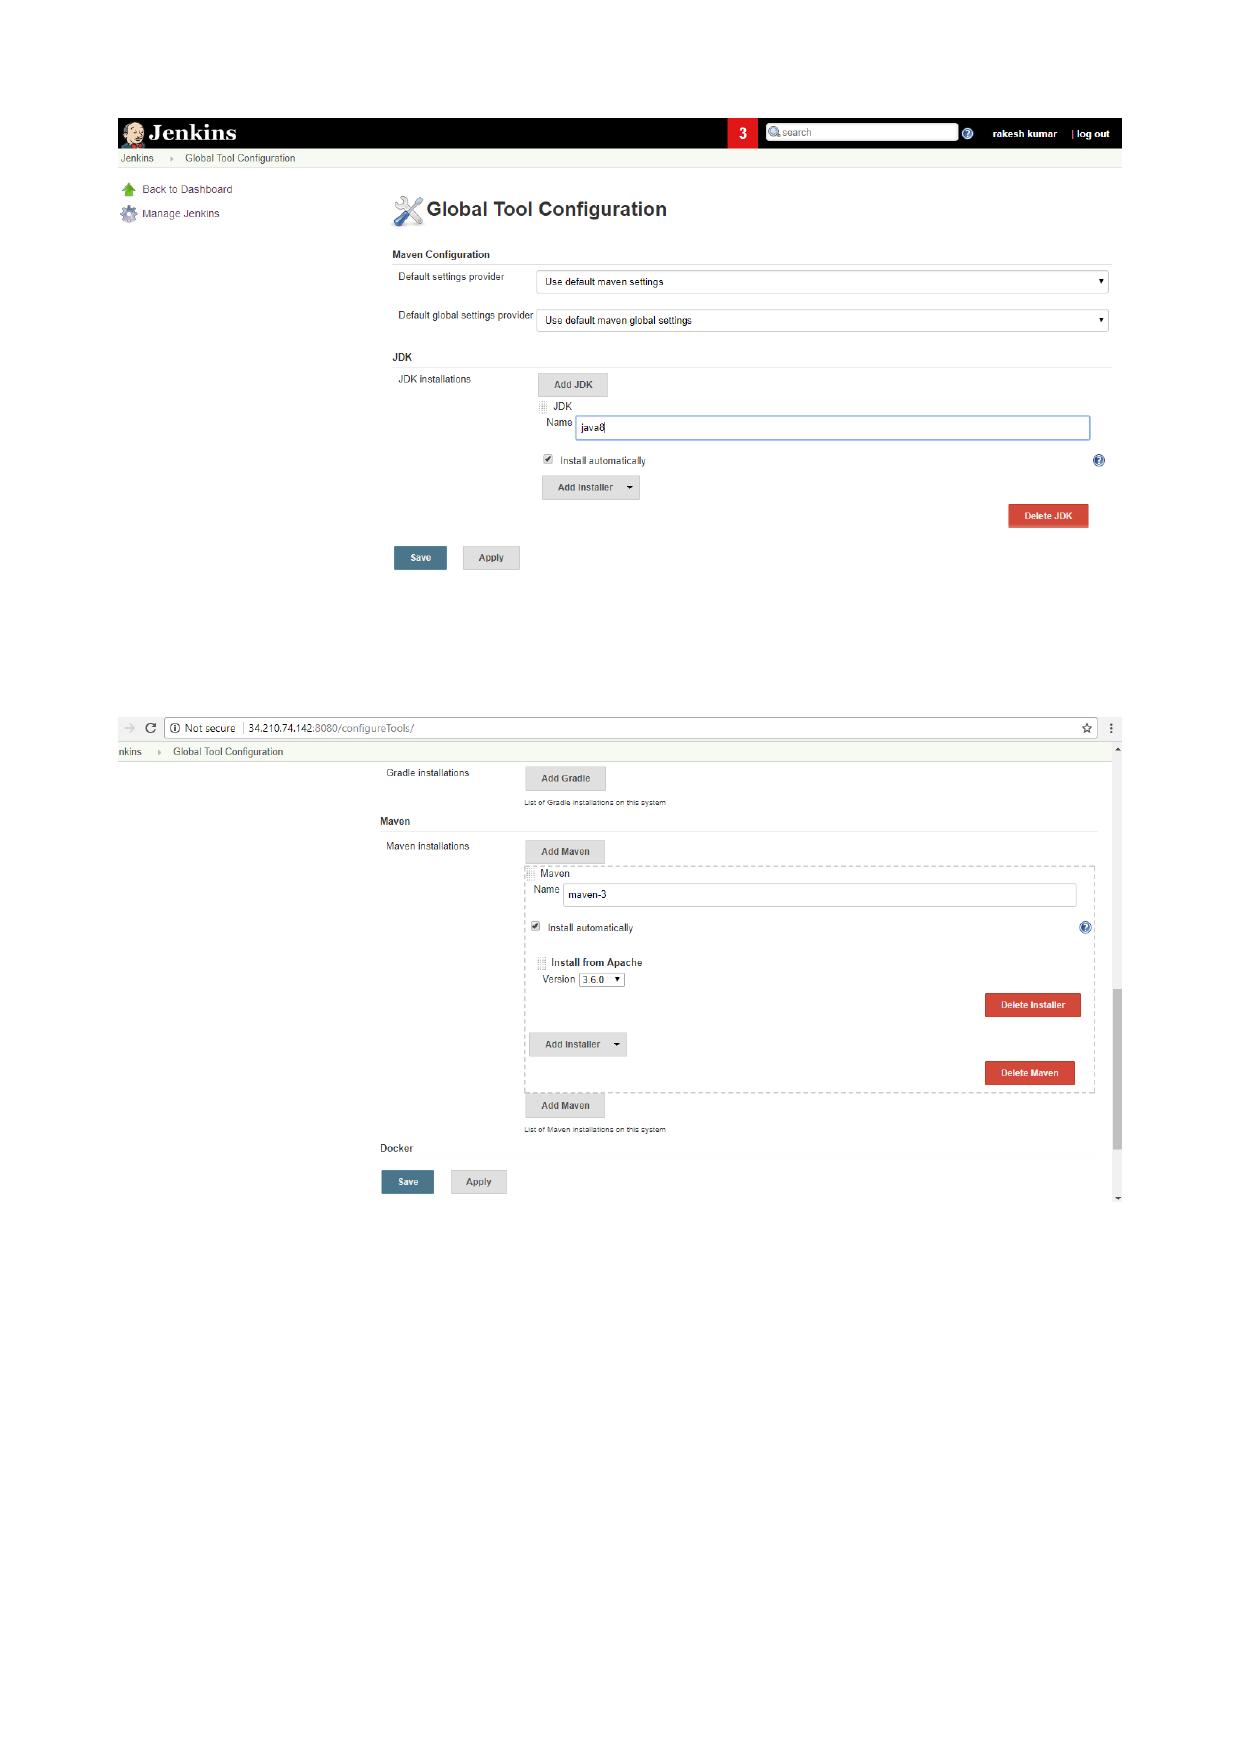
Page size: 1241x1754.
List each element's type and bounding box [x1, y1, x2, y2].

picture [118, 118, 1122, 574]
picture [118, 717, 1122, 1202]
